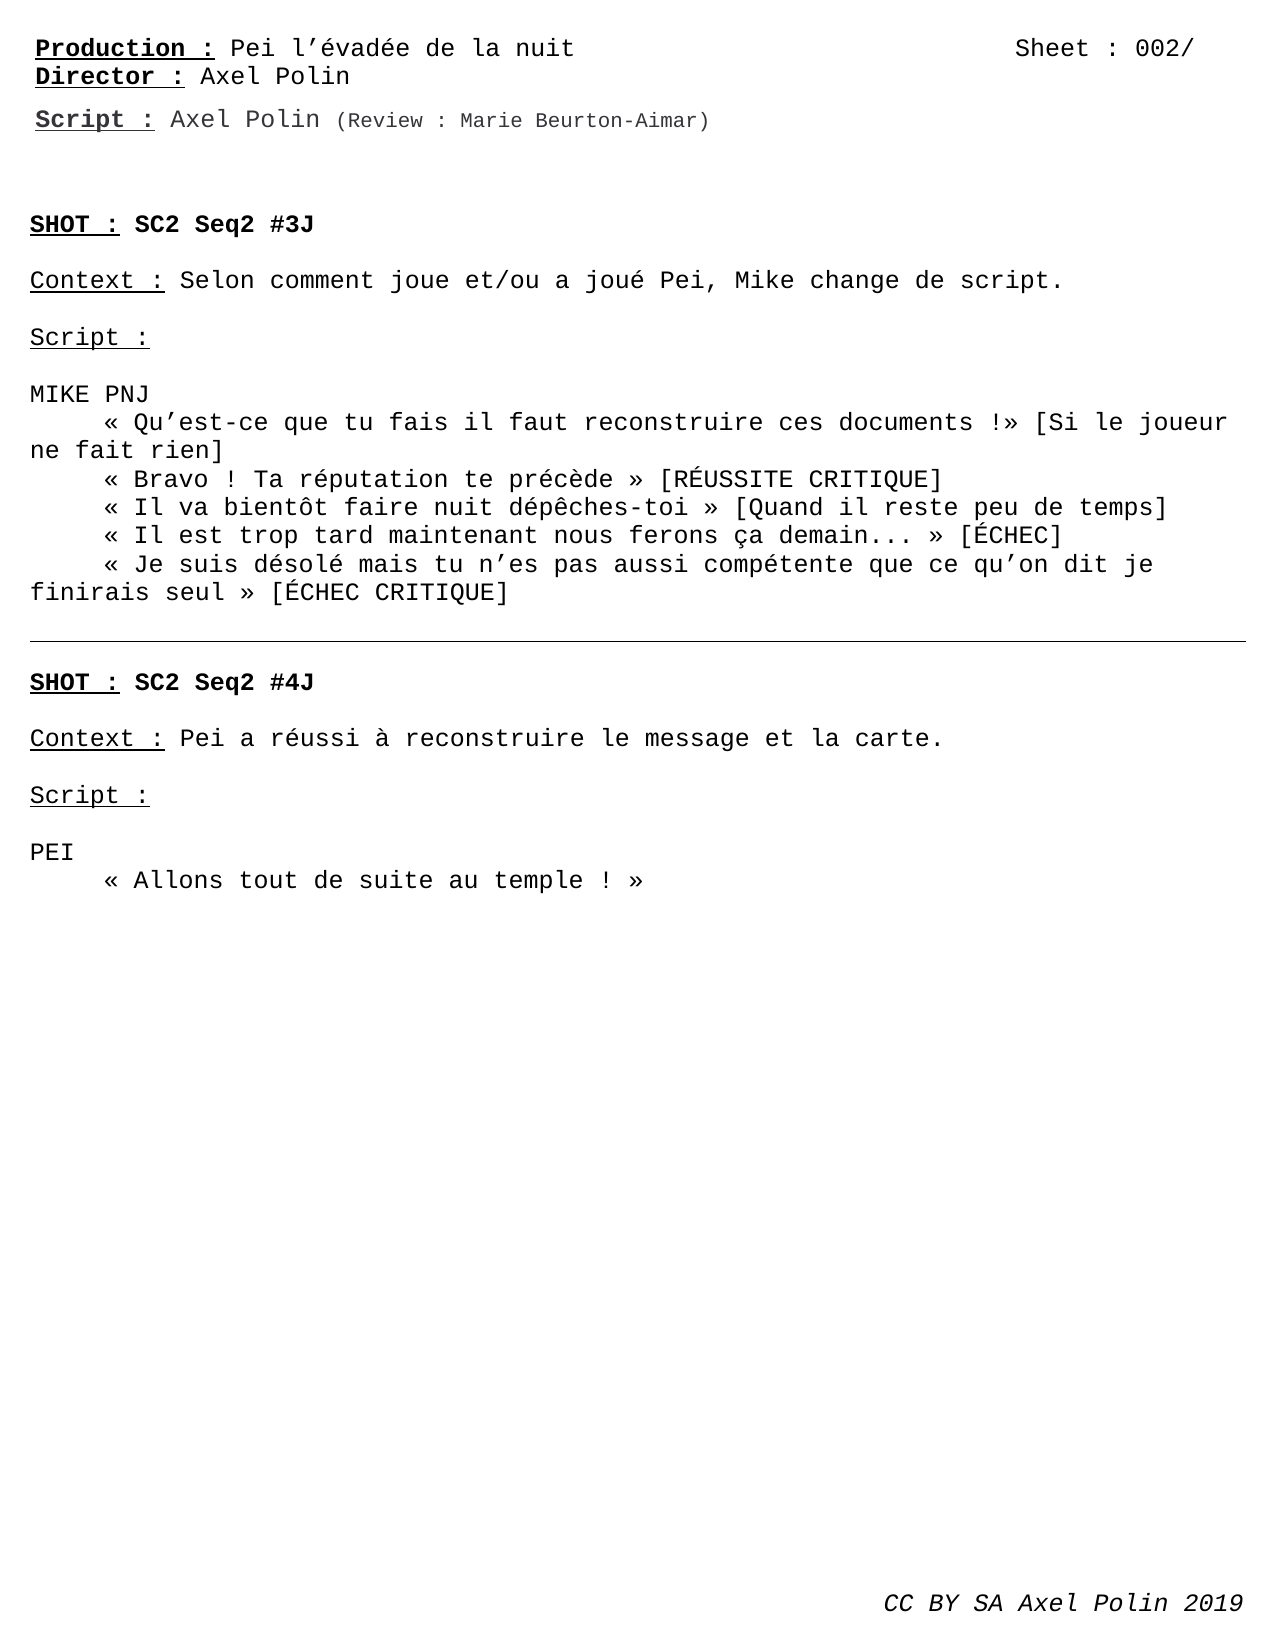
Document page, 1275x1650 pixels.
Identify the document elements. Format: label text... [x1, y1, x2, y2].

text Script : [29, 324, 1246, 353]
text « Qu’est-ce que tu fais il faut reconstruire ces documents !» [Si le joueur ne fait rien] [29, 409, 1246, 466]
text SHOT : SC2 Seq2 #4J [29, 669, 1246, 697]
text « Allons tout de suite au temple ! » [29, 867, 1246, 896]
text « Il est trop tard maintenant nous ferons ça demain... » [ÉCHEC] [29, 523, 1246, 551]
text Script : [29, 782, 1246, 811]
text « Je suis désolé mais tu n’es pas aussi compétente que ce qu’on dit je finirais seul » [ÉCHEC CRITIQUE] [29, 551, 1246, 608]
text Context : Selon comment joue et/ou a joué Pei, Mike change de script. [29, 268, 1246, 296]
text MIKE PNJ [29, 381, 1246, 409]
text Context : Pei a réussi à reconstruire le message et la carte. [29, 726, 1246, 754]
text PEI [29, 839, 1246, 867]
text « Il va bientôt faire nuit dépêches-toi » [Quand il reste peu de temps] [29, 494, 1246, 523]
text SHOT : SC2 Seq2 #3J [29, 211, 1246, 239]
text « Bravo ! Ta réputation te précède » [RÉUSSITE CRITIQUE] [29, 466, 1246, 494]
